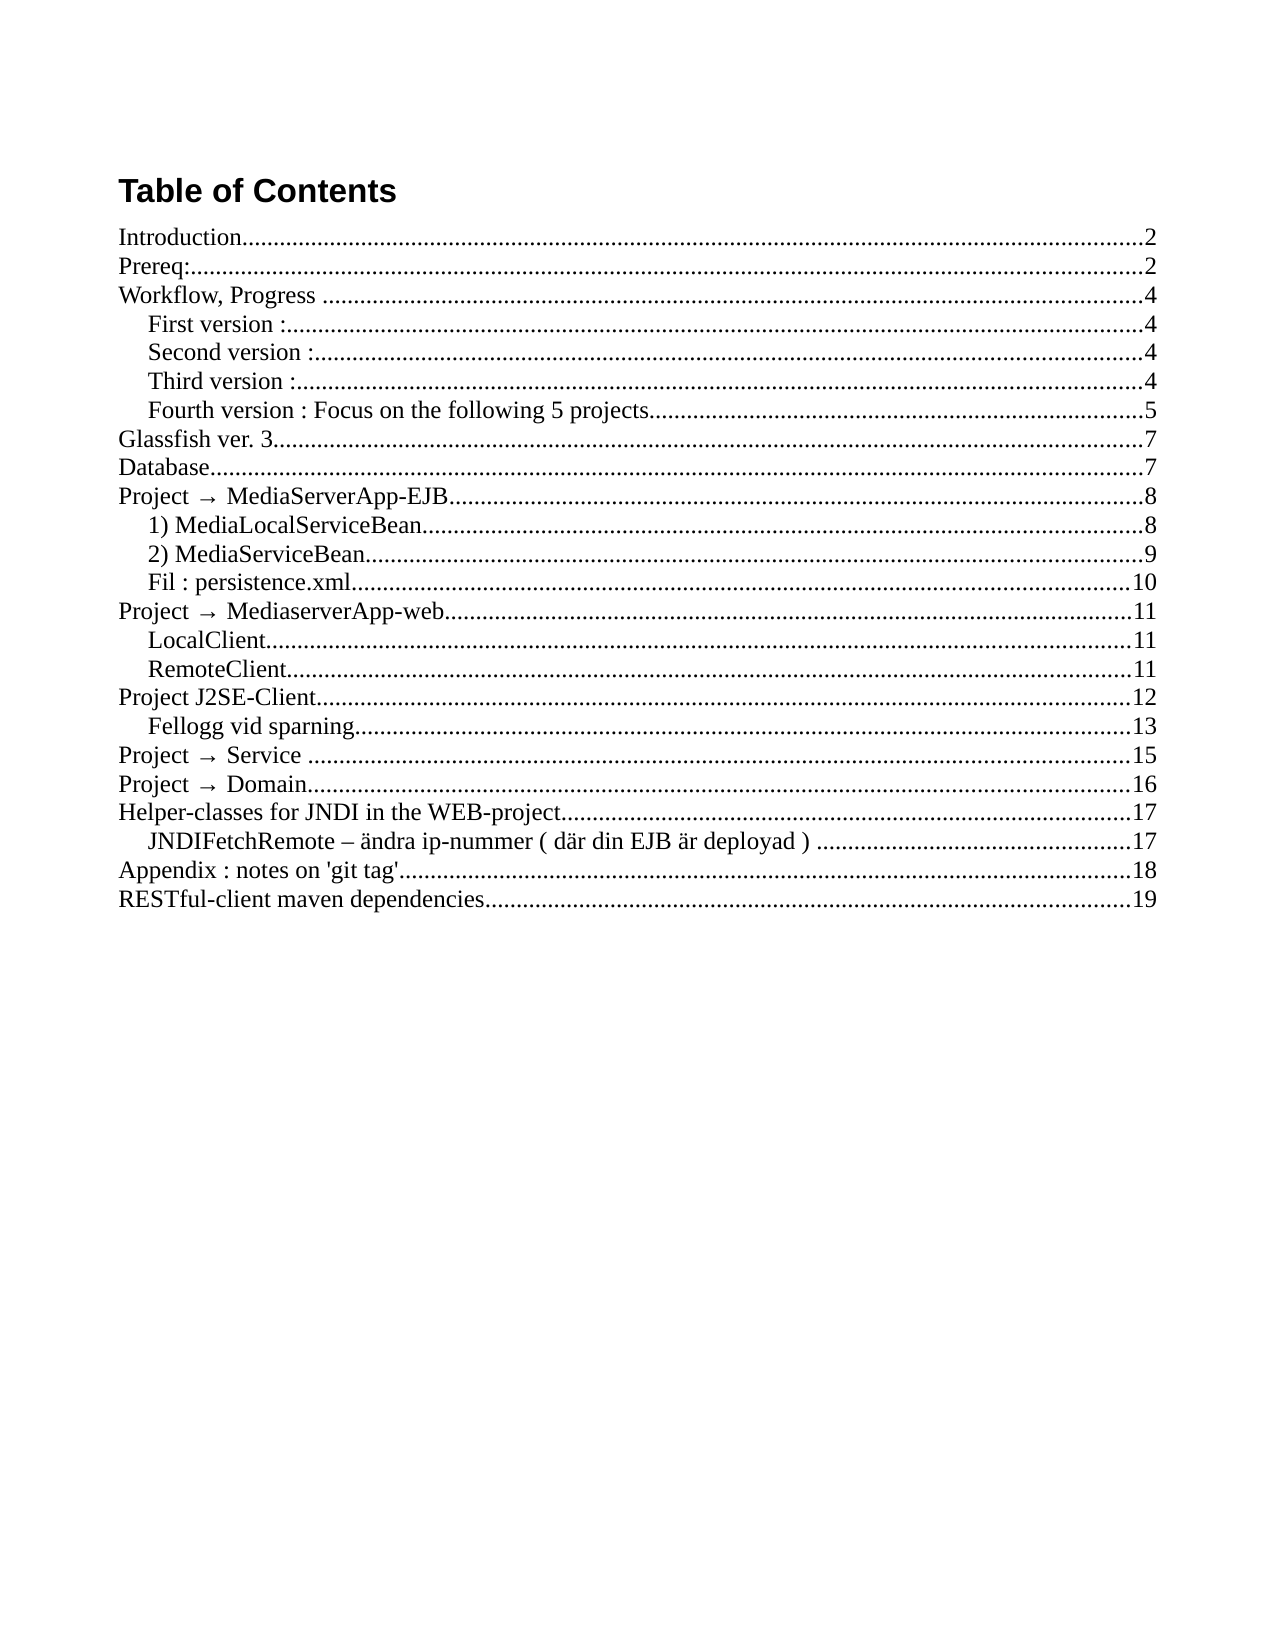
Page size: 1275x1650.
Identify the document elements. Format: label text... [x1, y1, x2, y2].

text Project J2SE-Client 12 [118, 682, 1157, 711]
text RESTful-client maven dependencies 19 [118, 884, 1157, 912]
text Introduction 2 [118, 222, 1157, 251]
text LocalClient 11 [148, 625, 1157, 654]
text Third version : 4 [148, 366, 1157, 395]
text RemoteClient 11 [148, 654, 1157, 682]
text First version : 4 [148, 309, 1157, 337]
text Database 7 [118, 452, 1157, 481]
text Fil : persistence.xml 10 [148, 567, 1157, 596]
text Second version : 4 [148, 337, 1157, 366]
text Project → Service 15 [118, 740, 1157, 769]
text Fellogg vid sparning 13 [148, 711, 1157, 740]
text JNDIFetchRemote – ändra ip-nummer ( där din EJB är deployad ) 17 [148, 826, 1157, 855]
subtitle Table of Contents [118, 171, 1157, 210]
text Glassfish ver. 3 7 [118, 424, 1157, 452]
text Project → MediaserverApp-web 11 [118, 596, 1157, 625]
text Helper-classes for JNDI in the WEB-project 17 [118, 797, 1157, 826]
text Project → MediaServerApp-EJB 8 [118, 481, 1157, 510]
text Appendix : notes on 'git tag' 18 [118, 855, 1157, 884]
text Project → Domain 16 [118, 769, 1157, 797]
text Prereq: 2 [118, 251, 1157, 280]
text Fourth version : Focus on the following 5 projects 5 [148, 395, 1157, 424]
text 2) MediaServiceBean 9 [148, 539, 1157, 567]
text Workflow, Progress 4 [118, 280, 1157, 309]
text 1) MediaLocalServiceBean 8 [148, 510, 1157, 539]
